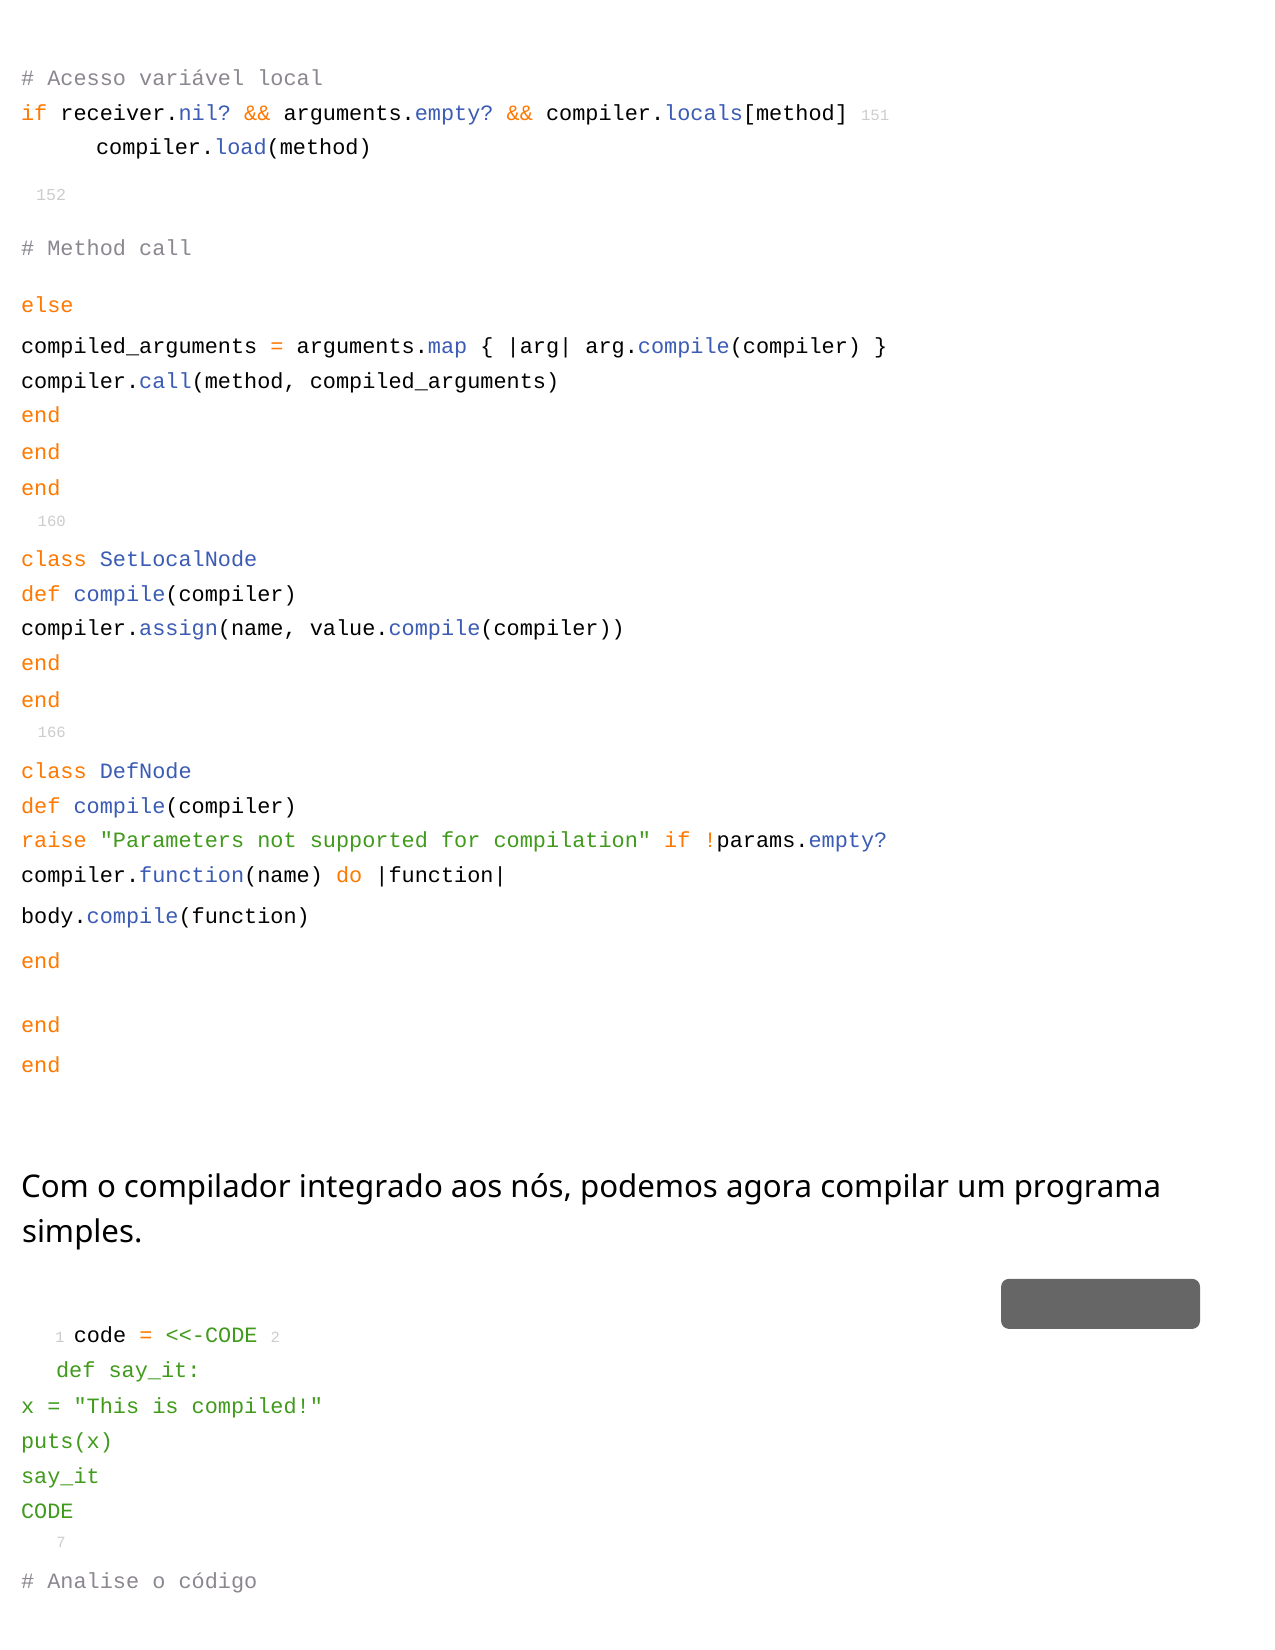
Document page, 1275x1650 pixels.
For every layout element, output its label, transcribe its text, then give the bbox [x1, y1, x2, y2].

text test/compiler_test.rb [21, 1297, 1001, 1323]
list x = "This is compiled!" [0, 1395, 1274, 1419]
list CODE [0, 1500, 1274, 1524]
list def compile(compiler) [0, 583, 1274, 608]
text 152 [21, 177, 1274, 205]
list raise "Parameters not supported for compilation" if !params.empty? [0, 829, 1274, 854]
list end [0, 441, 1274, 466]
text 7 [56, 1535, 1219, 1552]
text 1 code = <<-CODE 2 def say_it: [55, 1324, 294, 1384]
text 160 [37, 513, 1219, 531]
list end [0, 950, 1274, 975]
list end [0, 652, 1274, 677]
list compiler.function(name) do |function| [0, 864, 1274, 889]
list end [0, 478, 1274, 502]
list end [0, 1053, 1274, 1079]
text 166 [37, 725, 1219, 742]
list end [0, 404, 1274, 429]
list compiler.assign(name, value.compile(compiler)) [0, 618, 1274, 642]
list class SetLocalNode [0, 548, 1274, 573]
list body.compile(function) [0, 905, 1274, 930]
list end [0, 689, 1274, 714]
list class DefNode [0, 760, 1274, 785]
list say_it [0, 1465, 1274, 1489]
list # Method call [0, 238, 1274, 262]
list end [0, 1014, 1274, 1038]
list else [0, 294, 1274, 319]
list # Acesso variável local [0, 67, 1139, 92]
text Com o compilador integrado aos nós, podemos agora compilar um programa simples. [21, 1164, 1191, 1252]
list if receiver.nil? && arguments.empty? && compiler.locals[method] 151 compiler.load(method) [0, 102, 1139, 161]
list # Analise o código [0, 1570, 1274, 1595]
list compiler.call(method, compiled_arguments) [0, 370, 1274, 394]
list compiled_arguments = arguments.map { |arg| arg.compile(compiler) } [0, 335, 1274, 360]
list puts(x) [0, 1430, 1274, 1454]
list def compile(compiler) [0, 795, 1274, 819]
